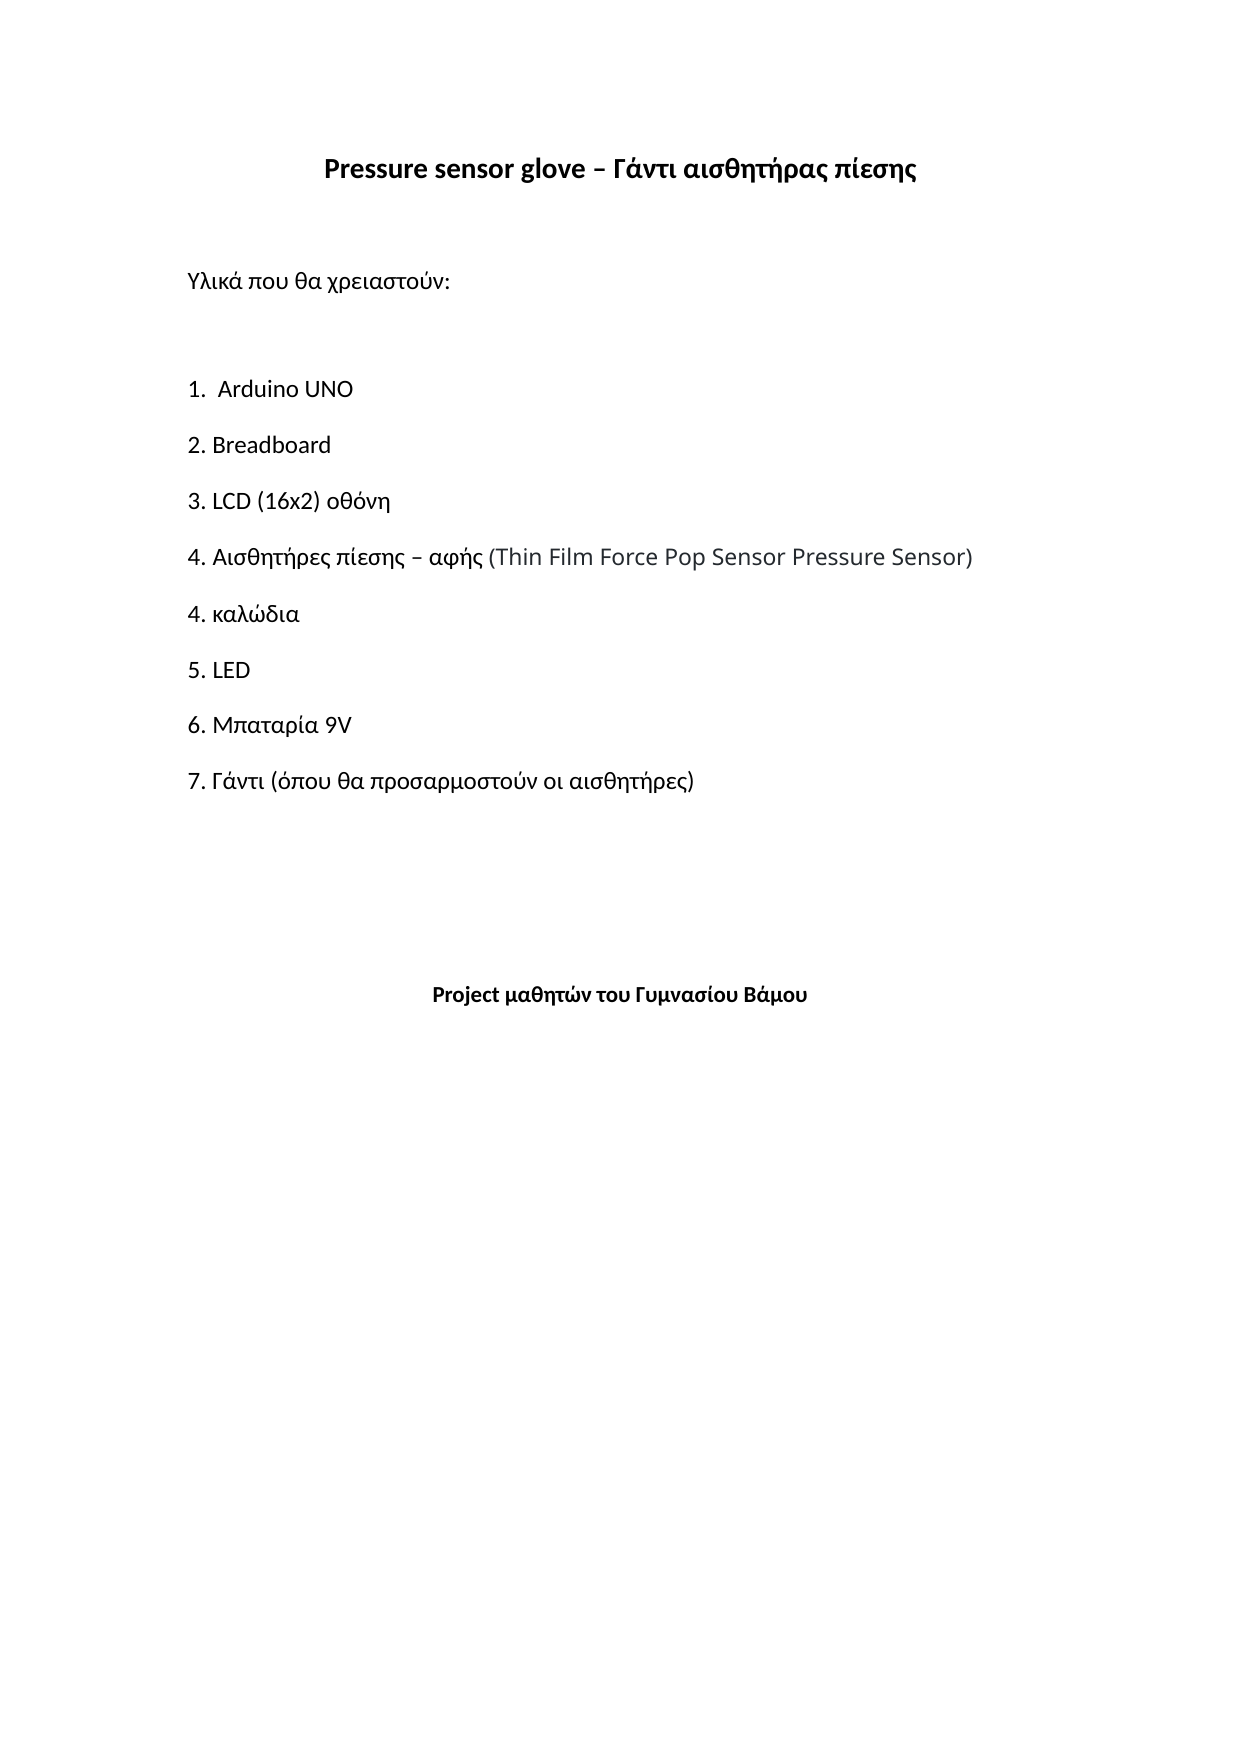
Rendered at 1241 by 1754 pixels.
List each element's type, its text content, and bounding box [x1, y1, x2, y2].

text Υλικά που θα χρειαστούν: [187, 265, 1053, 295]
text 3. LCD (16x2) οθόνη [187, 485, 1053, 516]
text 2. Breadboard [187, 429, 1053, 460]
text 1. Arduino UNO [187, 374, 1053, 404]
text 7. Γάντι (όπου θα προσαρμοστούν οι αισθητήρες) [187, 765, 1053, 796]
text Pressure sensor glove – Γάντι αισθητήρας πίεσης [187, 150, 1053, 186]
text 6. Μπαταρία 9V [187, 709, 1053, 740]
text 4. καλώδια [187, 598, 1053, 628]
text 5. LED [187, 654, 1053, 684]
text 4. Αισθητήρες πίεσης – αφής (Thin Film Force Pop Sensor Pressure Sensor) [187, 541, 1053, 572]
text Project μαθητών του Γυμνασίου Βάμου [187, 980, 1053, 1008]
